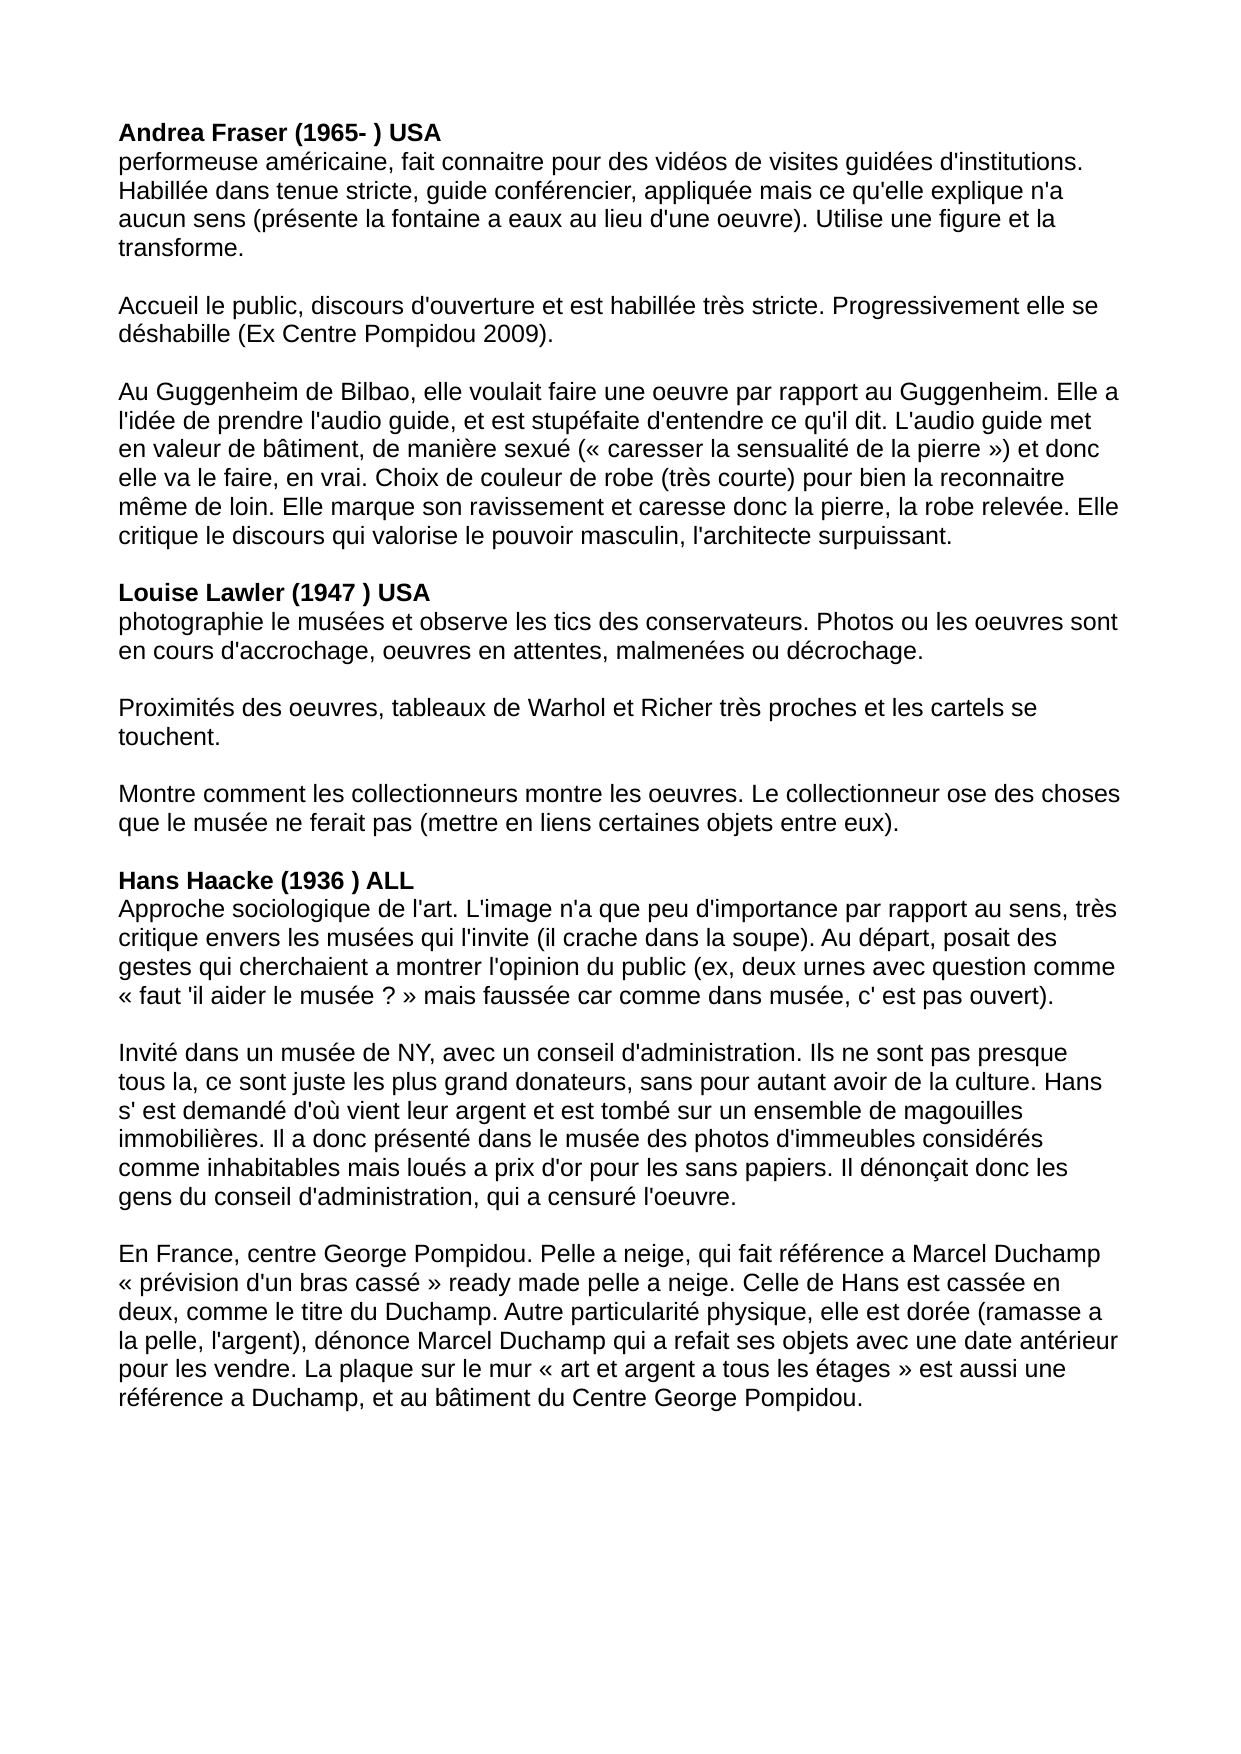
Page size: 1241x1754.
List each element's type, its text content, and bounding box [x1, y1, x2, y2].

text Proximités des oeuvres, tableaux de Warhol et Richer très proches et les cartels se touchent. [118, 693, 1122, 751]
text Louise Lawler (1947 ) USA [118, 578, 1122, 607]
text Andrea Fraser (1965- ) USA [118, 118, 1122, 147]
text Au Guggenheim de Bilbao, elle voulait faire une oeuvre par rapport au Guggenheim. Elle a l'idée de prendre l'audio guide, et est stupéfaite d'entendre ce qu'il dit. L'audio guide met en valeur de bâtiment, de manière sexué (« caresser la sensualité de la pierre ») et donc elle va le faire, en vrai. Choix de couleur de robe (très courte) pour bien la reconnaitre même de loin. Elle marque son ravissement et caresse donc la pierre, la robe relevée. Elle critique le discours qui valorise le pouvoir masculin, l'architecte surpuissant. [118, 377, 1122, 549]
text En France, centre George Pompidou. Pelle a neige, qui fait référence a Marcel Duchamp « prévision d'un bras cassé » ready made pelle a neige. Celle de Hans est cassée en deux, comme le titre du Duchamp. Autre particularité physique, elle est dorée (ramasse a la pelle, l'argent), dénonce Marcel Duchamp qui a refait ses objets avec une date antérieur pour les vendre. La plaque sur le mur « art et argent a tous les étages » est aussi une référence a Duchamp, et au bâtiment du Centre George Pompidou. [118, 1239, 1122, 1412]
text Hans Haacke (1936 ) ALL [118, 866, 1122, 894]
text performeuse américaine, fait connaitre pour des vidéos de visites guidées d'institutions. Habillée dans tenue stricte, guide conférencier, appliquée mais ce qu'elle explique n'a aucun sens (présente la fontaine a eaux au lieu d'une oeuvre). Utilise une figure et la transforme. [118, 147, 1122, 262]
text Approche sociologique de l'art. L'image n'a que peu d'importance par rapport au sens, très critique envers les musées qui l'invite (il crache dans la soupe). Au départ, posait des gestes qui cherchaient a montrer l'opinion du public (ex, deux urnes avec question comme « faut 'il aider le musée ? » mais faussée car comme dans musée, c' est pas ouvert). [118, 894, 1122, 1009]
text Accueil le public, discours d'ouverture et est habillée très stricte. Progressivement elle se déshabille (Ex Centre Pompidou 2009). [118, 291, 1122, 348]
text Invité dans un musée de NY, avec un conseil d'administration. Ils ne sont pas presque tous la, ce sont juste les plus grand donateurs, sans pour autant avoir de la culture. Hans s' est demandé d'où vient leur argent et est tombé sur un ensemble de magouilles immobilières. Il a donc présenté dans le musée des photos d'immeubles considérés comme inhabitables mais loués a prix d'or pour les sans papiers. Il dénonçait donc les gens du conseil d'administration, qui a censuré l'oeuvre. [118, 1038, 1122, 1211]
text photographie le musées et observe les tics des conservateurs. Photos ou les oeuvres sont en cours d'accrochage, oeuvres en attentes, malmenées ou décrochage. [118, 607, 1122, 664]
text Montre comment les collectionneurs montre les oeuvres. Le collectionneur ose des choses que le musée ne ferait pas (mettre en liens certaines objets entre eux). [118, 779, 1122, 837]
